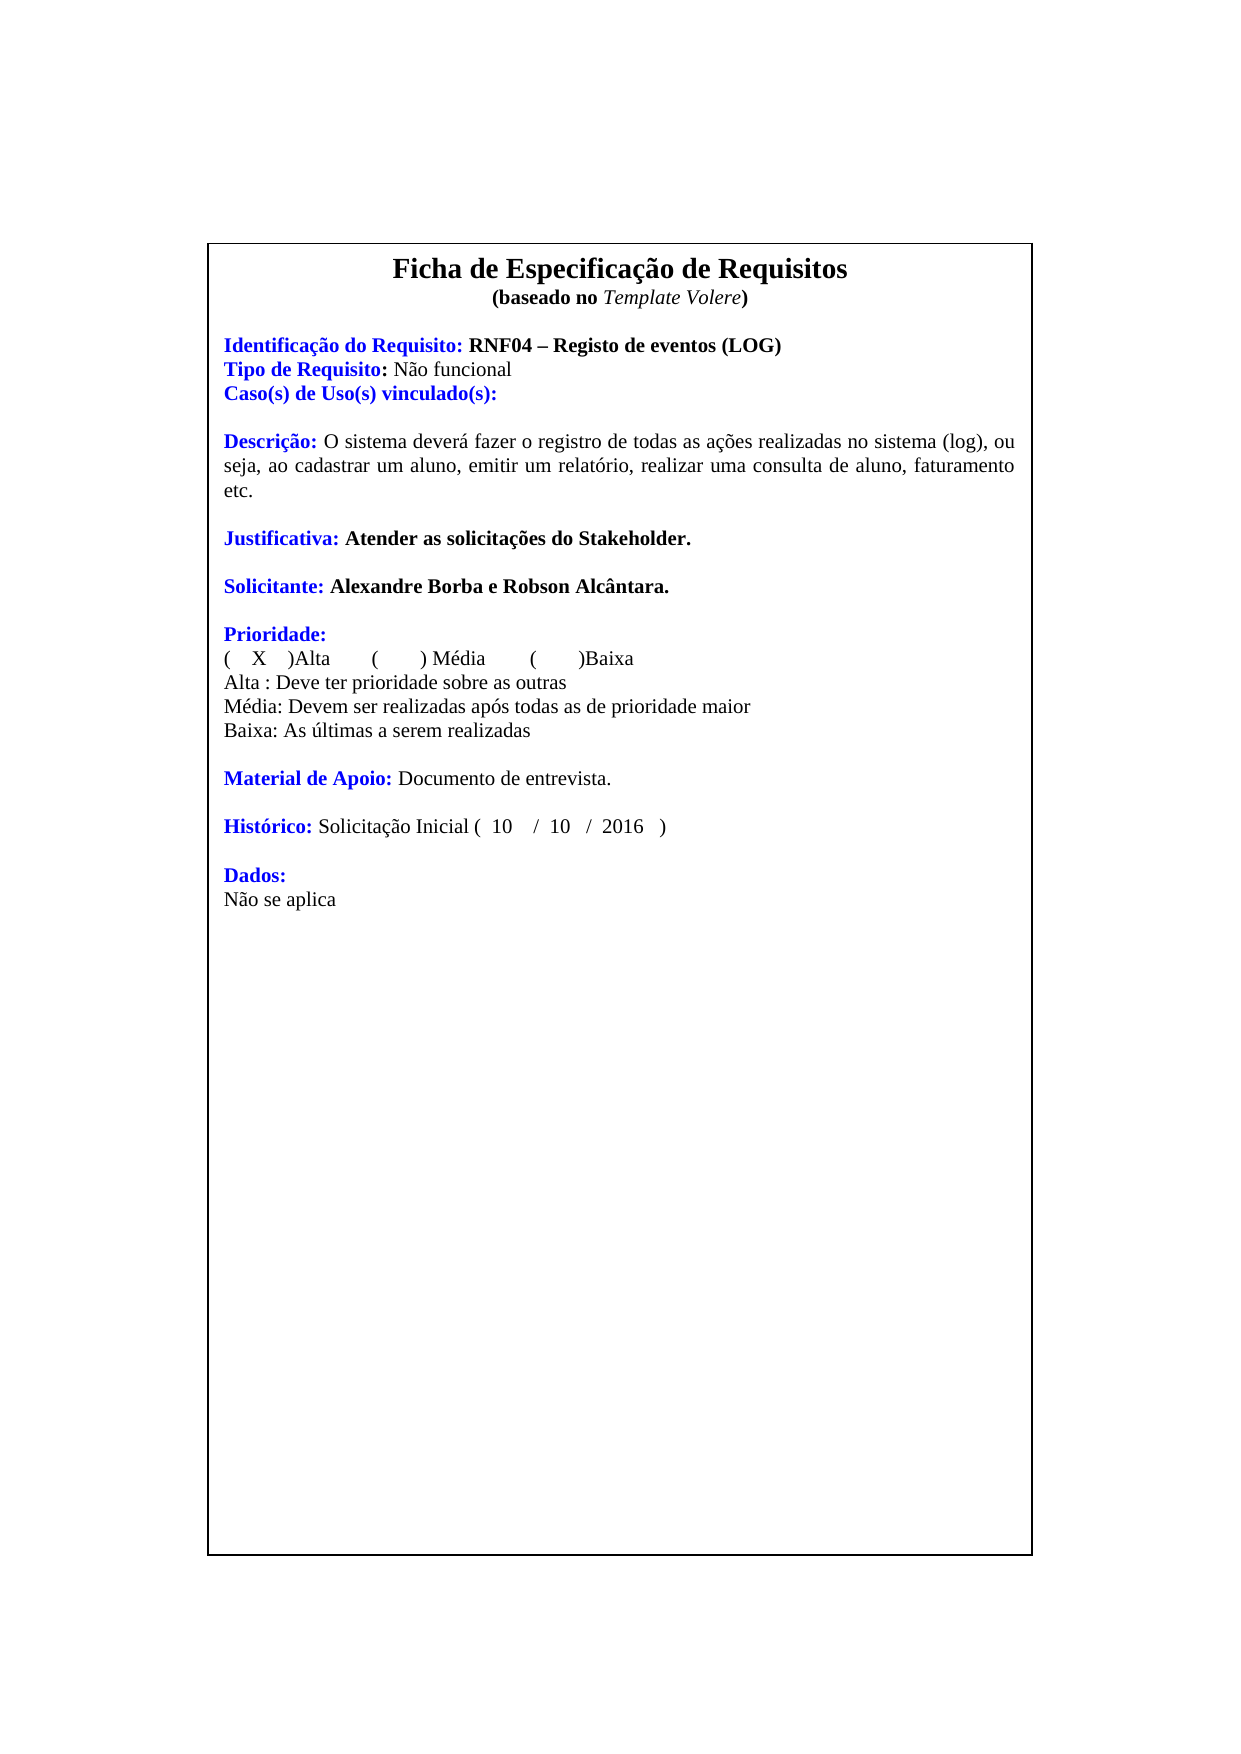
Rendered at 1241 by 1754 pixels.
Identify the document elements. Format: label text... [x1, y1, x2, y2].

text Justificativa: Atender as solicitações do Stakeholder. [224, 526, 1016, 550]
text ( X )Alta ( ) Média ( )Baixa [224, 646, 1016, 670]
text (baseado no Template Volere) [224, 285, 1016, 309]
text Média: Devem ser realizadas após todas as de prioridade maior [224, 694, 1016, 718]
text Dados: [224, 862, 1016, 887]
text Prioridade: [224, 622, 1016, 646]
text Tipo de Requisito: Não funcional [224, 357, 1016, 381]
text Identificação do Requisito: RNF04 – Registo de eventos (LOG) [224, 333, 1016, 357]
text Solicitante: Alexandre Borba e Robson Alcântara. [224, 574, 1016, 598]
text Não se aplica [224, 887, 1016, 911]
text Alta : Deve ter prioridade sobre as outras [224, 670, 1016, 694]
text Ficha de Especificação de Requisitos [224, 251, 1016, 285]
text Baixa: As últimas a serem realizadas [224, 718, 1016, 742]
text Caso(s) de Uso(s) vinculado(s): [224, 381, 1016, 405]
text Material de Apoio: Documento de entrevista. [224, 766, 1016, 790]
text Descrição: O sistema deverá fazer o registro de todas as ações realizadas no sistema (log), ou seja, ao cadastrar um aluno, emitir um relatório, realizar uma consulta de aluno, faturamento etc. [224, 429, 1016, 502]
text Histórico: Solicitação Inicial ( 10 / 10 / 2016 ) [224, 814, 1016, 838]
